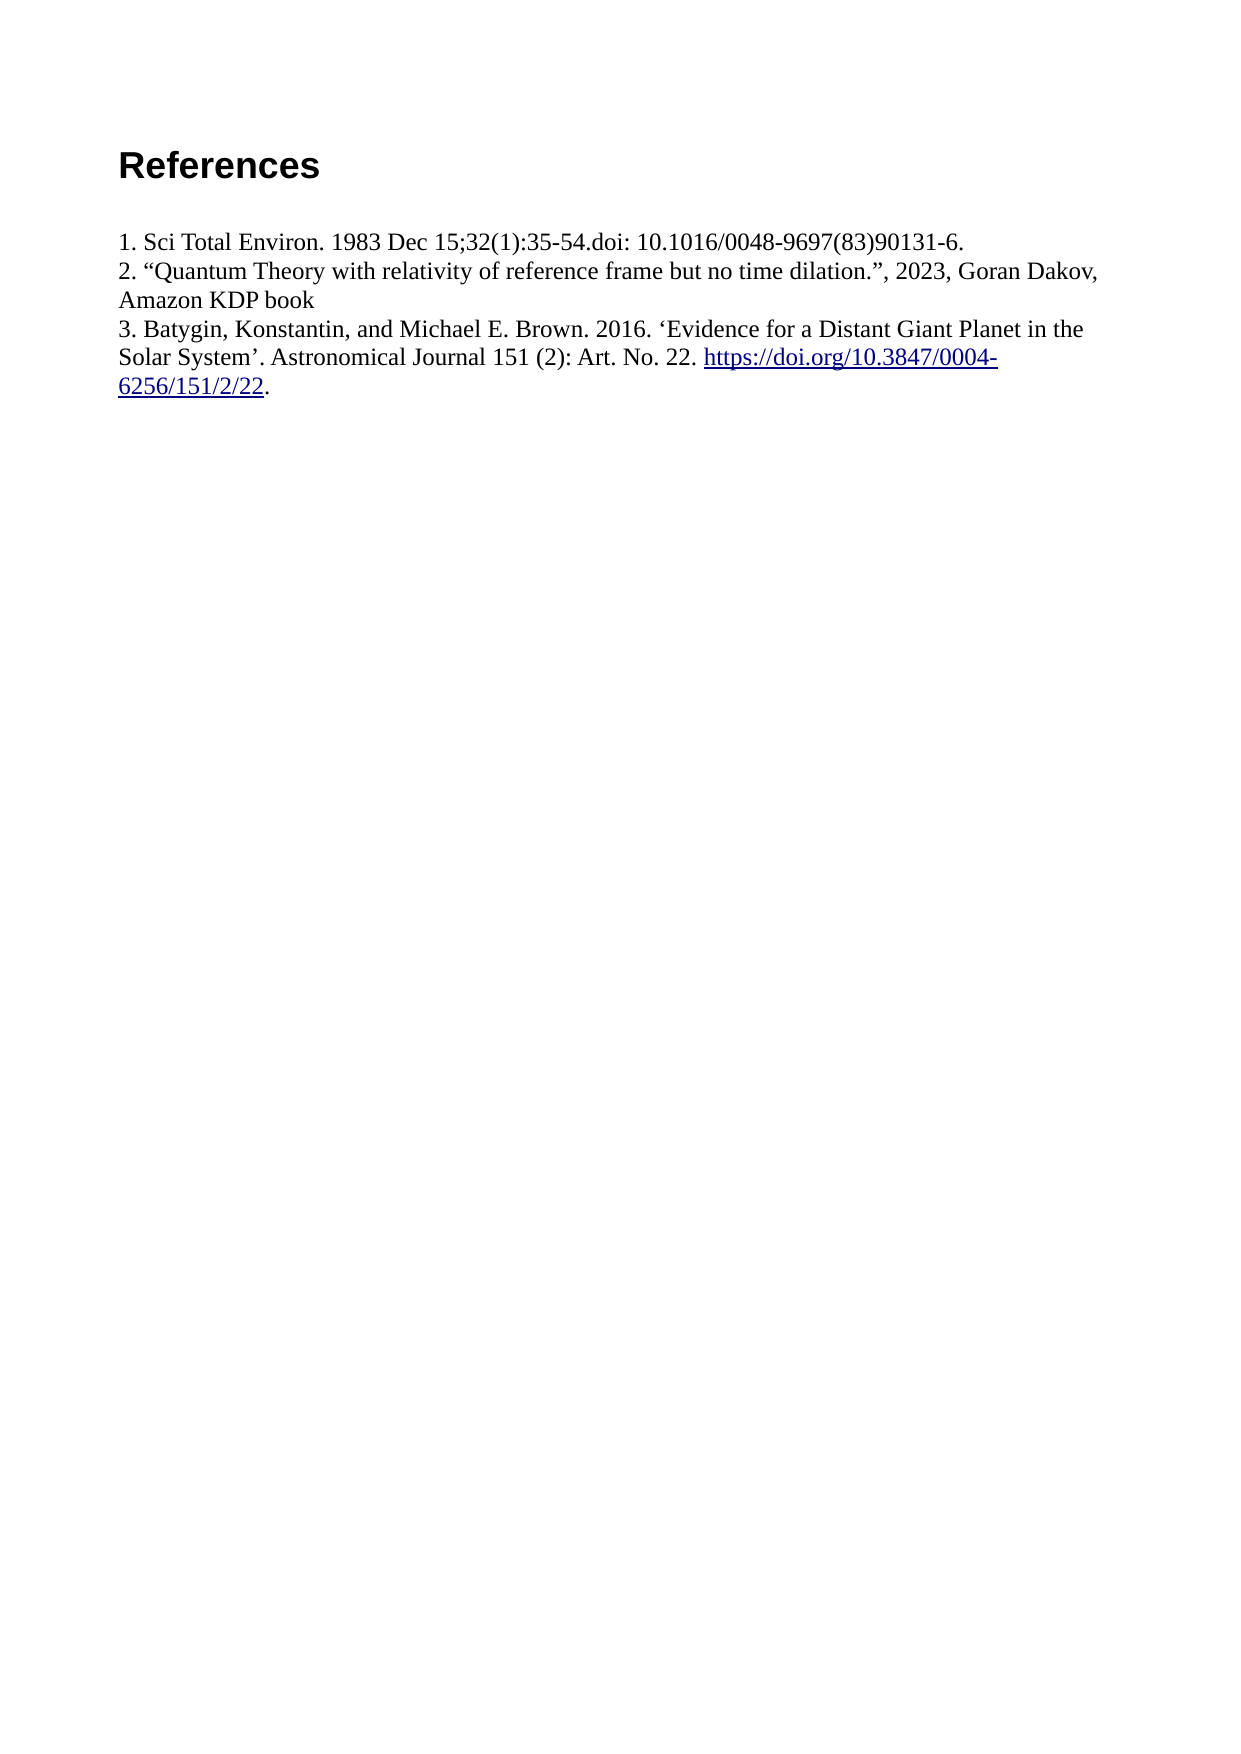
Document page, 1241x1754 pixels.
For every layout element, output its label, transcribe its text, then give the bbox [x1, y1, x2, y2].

text 3. Batygin, Konstantin, and Michael E. Brown. 2016. ‘Evidence for a Distant Giant Planet in the Solar System’. Astronomical Journal 151 (2): Art. No. 22. https://doi.org/10.3847/0004-6256/151/2/22. [118, 314, 1122, 400]
text 1. Sci Total Environ. 1983 Dec 15;32(1):35-54.doi: 10.1016/0048-9697(83)90131-6. [118, 227, 1122, 256]
subtitle References [118, 143, 1122, 186]
text 2. “Quantum Theory with relativity of reference frame but no time dilation.”, 2023, Goran Dakov, Amazon KDP book [118, 256, 1122, 314]
